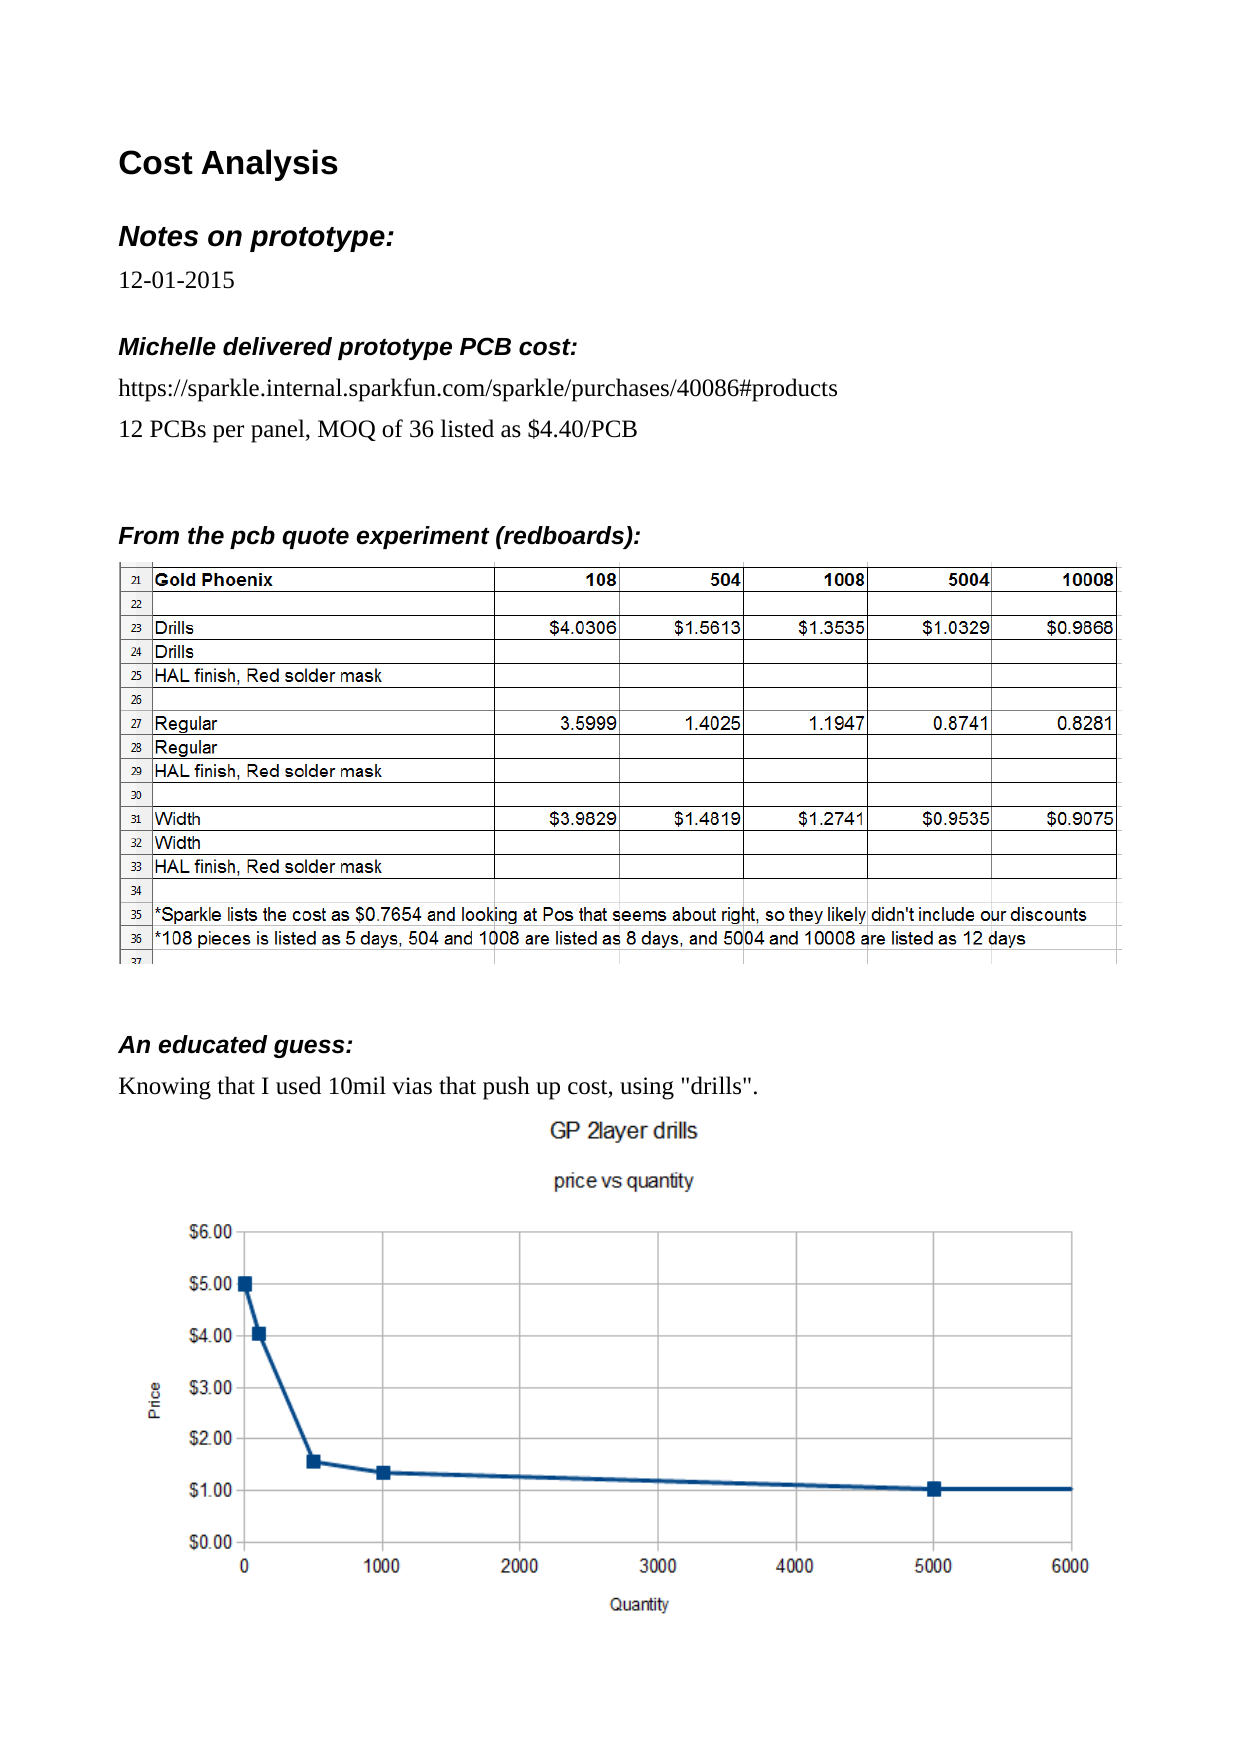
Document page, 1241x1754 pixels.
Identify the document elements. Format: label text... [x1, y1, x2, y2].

text https://sparkle.internal.sparkfun.com/sparkle/purchases/40086#products [118, 373, 1122, 401]
subtitle An educated guess: [118, 1030, 1122, 1058]
text Knowing that I used 10mil vias that push up cost, using "drills". [118, 1071, 1122, 1100]
text 12 PCBs per panel, MOQ of 36 listed as $4.40/PCB [118, 414, 1122, 443]
subtitle From the pcb quote experiment (redboards): [118, 521, 1122, 550]
subtitle Notes on prototype: [118, 219, 1122, 253]
subtitle Michelle delivered prototype PCB cost: [118, 332, 1122, 360]
text 12-01-2015 [118, 265, 1122, 294]
subtitle Cost Analysis [118, 143, 1122, 182]
